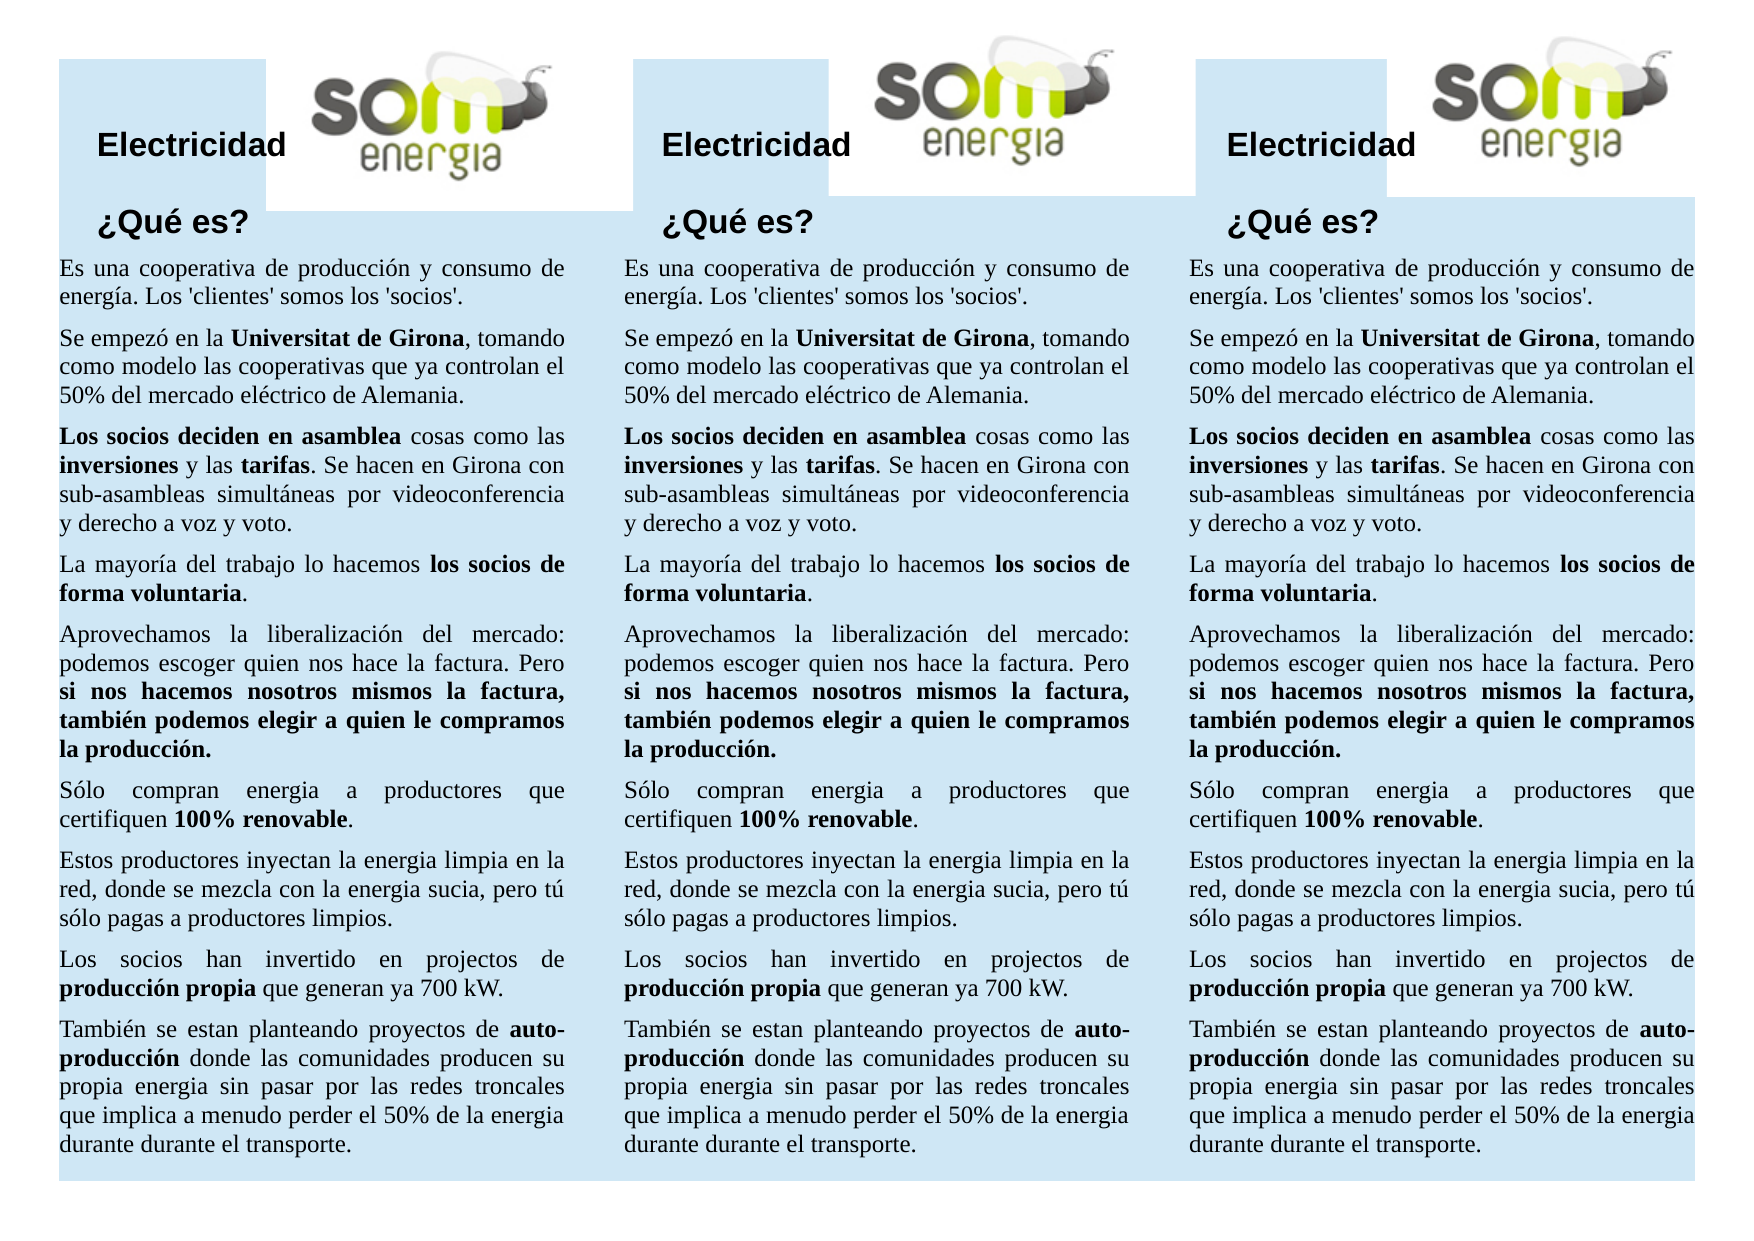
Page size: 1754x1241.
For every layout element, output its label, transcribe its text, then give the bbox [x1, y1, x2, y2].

subtitle Electricidad [97, 125, 266, 164]
text Los socios han invertido en projectos de producción propia que generan ya 700 kW. [624, 944, 1130, 1001]
text Estos productores inyectan la energia limpia en la red, donde se mezcla con la energia sucia, pero tú sólo pagas a productores limpios. [624, 845, 1130, 931]
text Es una cooperativa de producción y consumo de energía. Los 'clientes' somos los 'socios'. [624, 253, 1130, 310]
text Los socios deciden en asamblea cosas como las inversiones y las tarifas. Se hacen en Girona con sub-asambleas simultáneas por videoconferencia y derecho a voz y voto. [1189, 421, 1695, 536]
picture [1386, 14, 1754, 197]
text Estos productores inyectan la energia limpia en la red, donde se mezcla con la energia sucia, pero tú sólo pagas a productores limpios. [59, 845, 565, 931]
text Aprovechamos la liberalización del mercado: podemos escoger quien nos hace la factura. Pero si nos hacemos nosotros mismos la factura, también podemos elegir a quien le compramos la producción. [624, 619, 1130, 763]
text Se empezó en la Universitat de Girona, tomando como modelo las cooperativas que ya controlan el 50% del mercado eléctrico de Alemania. [59, 323, 565, 409]
text Es una cooperativa de producción y consumo de energía. Los 'clientes' somos los 'socios'. [1189, 253, 1695, 310]
text La mayoría del trabajo lo hacemos los socios de forma voluntaria. [1189, 549, 1695, 606]
text Los socios deciden en asamblea cosas como las inversiones y las tarifas. Se hacen en Girona con sub-asambleas simultáneas por videoconferencia y derecho a voz y voto. [59, 421, 565, 536]
subtitle ¿Qué es? [1226, 201, 1695, 240]
picture [828, 12, 1196, 196]
text Es una cooperativa de producción y consumo de energía. Los 'clientes' somos los 'socios'. [59, 253, 565, 310]
text Los socios han invertido en projectos de producción propia que generan ya 700 kW. [1189, 944, 1695, 1001]
text La mayoría del trabajo lo hacemos los socios de forma voluntaria. [59, 549, 565, 606]
subtitle ¿Qué es? [97, 201, 565, 240]
text Sólo compran energia a productores que certifiquen 100% renovable. [1189, 775, 1695, 833]
picture [266, 28, 634, 211]
text También se estan planteando proyectos de auto-producción donde las comunidades producen su propia energia sin pasar por las redes troncales que implica a menudo perder el 50% de la energia durante durante el transporte. [59, 1014, 565, 1158]
text Aprovechamos la liberalización del mercado: podemos escoger quien nos hace la factura. Pero si nos hacemos nosotros mismos la factura, también podemos elegir a quien le compramos la producción. [1189, 619, 1695, 763]
text Se empezó en la Universitat de Girona, tomando como modelo las cooperativas que ya controlan el 50% del mercado eléctrico de Alemania. [1189, 323, 1695, 409]
subtitle Electricidad [1226, 125, 1386, 164]
subtitle ¿Qué es? [661, 201, 1130, 240]
text Los socios han invertido en projectos de producción propia que generan ya 700 kW. [59, 944, 565, 1001]
subtitle Electricidad [661, 125, 828, 164]
text La mayoría del trabajo lo hacemos los socios de forma voluntaria. [624, 549, 1130, 606]
text También se estan planteando proyectos de auto-producción donde las comunidades producen su propia energia sin pasar por las redes troncales que implica a menudo perder el 50% de la energia durante durante el transporte. [1189, 1014, 1695, 1158]
text Se empezó en la Universitat de Girona, tomando como modelo las cooperativas que ya controlan el 50% del mercado eléctrico de Alemania. [624, 323, 1130, 409]
text También se estan planteando proyectos de auto-producción donde las comunidades producen su propia energia sin pasar por las redes troncales que implica a menudo perder el 50% de la energia durante durante el transporte. [624, 1014, 1130, 1158]
text Sólo compran energia a productores que certifiquen 100% renovable. [624, 775, 1130, 833]
text Estos productores inyectan la energia limpia en la red, donde se mezcla con la energia sucia, pero tú sólo pagas a productores limpios. [1189, 845, 1695, 931]
text Sólo compran energia a productores que certifiquen 100% renovable. [59, 775, 565, 833]
text Aprovechamos la liberalización del mercado: podemos escoger quien nos hace la factura. Pero si nos hacemos nosotros mismos la factura, también podemos elegir a quien le compramos la producción. [59, 619, 565, 763]
text Los socios deciden en asamblea cosas como las inversiones y las tarifas. Se hacen en Girona con sub-asambleas simultáneas por videoconferencia y derecho a voz y voto. [624, 421, 1130, 536]
